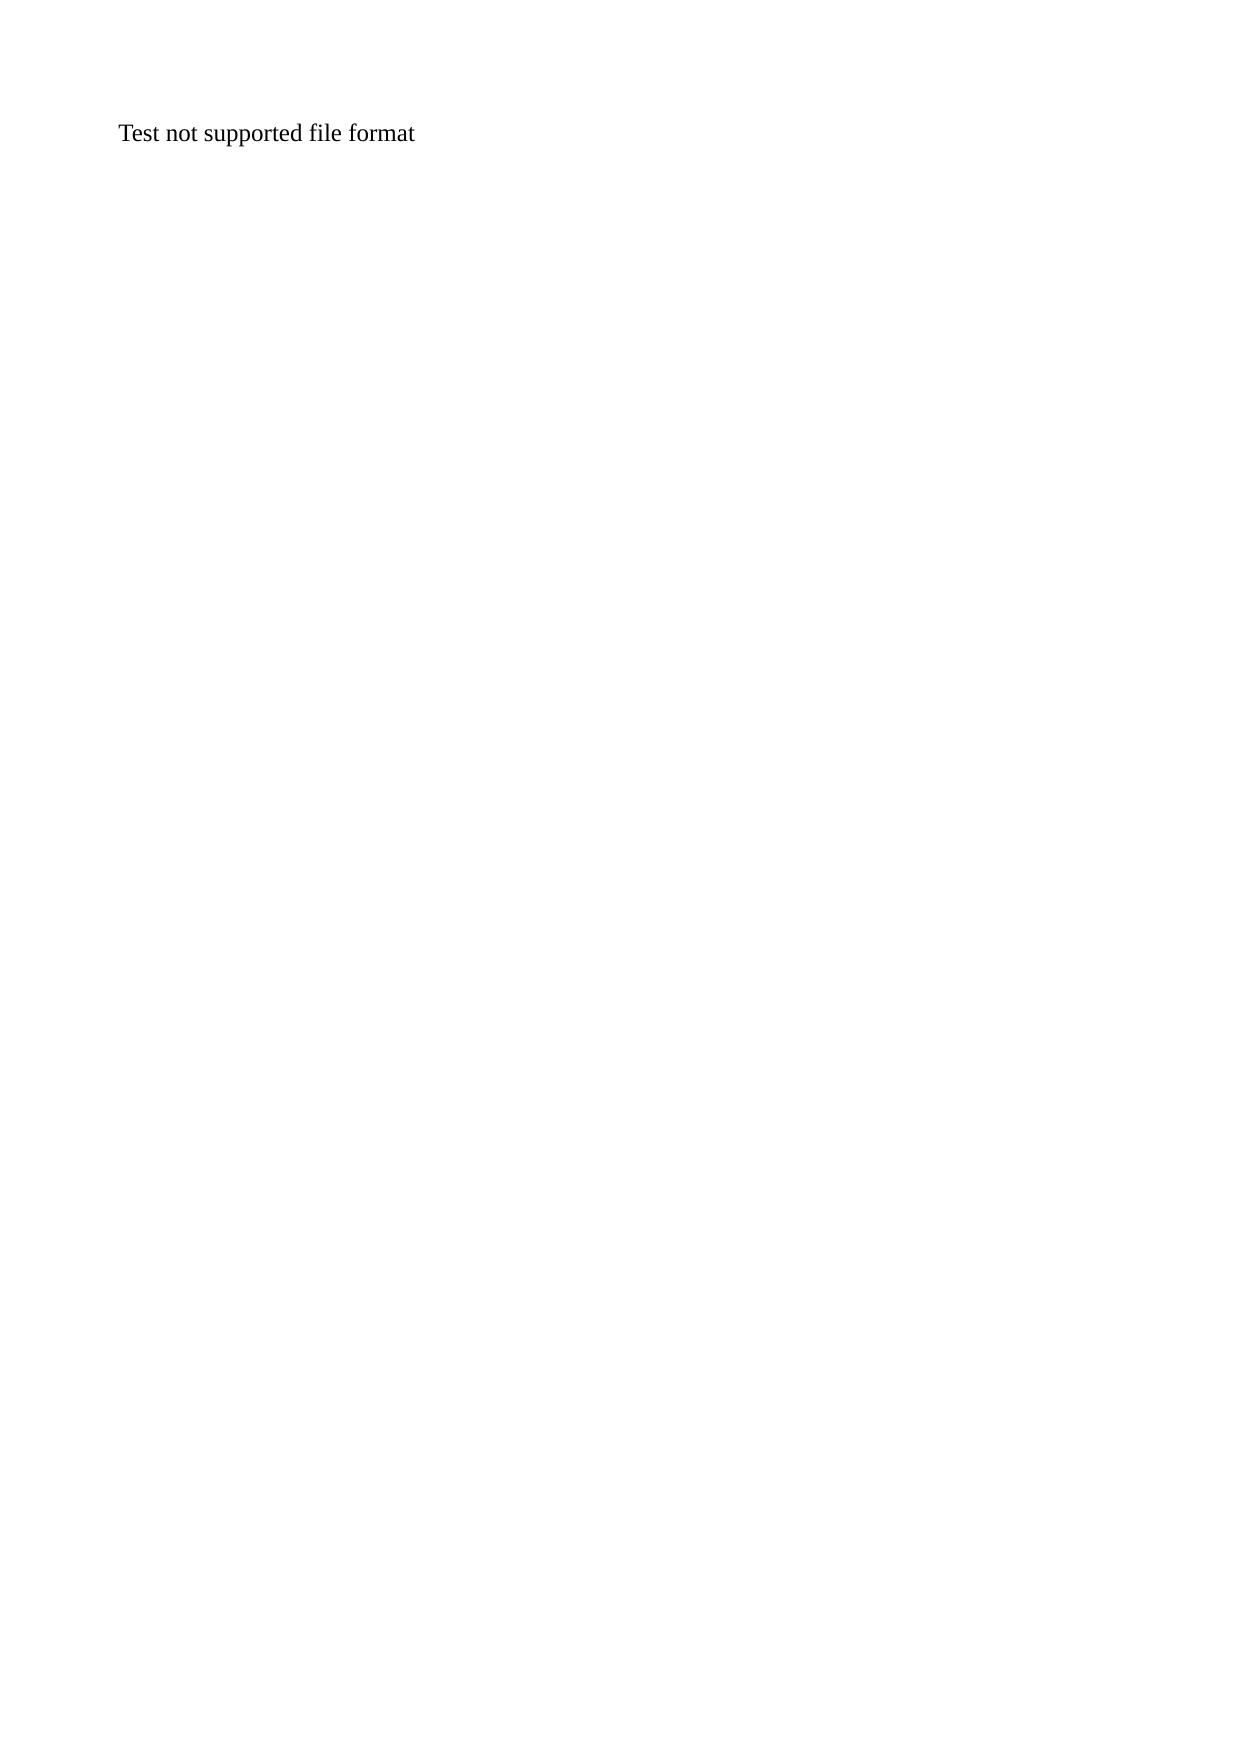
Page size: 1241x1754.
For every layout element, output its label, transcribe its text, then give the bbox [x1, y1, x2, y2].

text Test not supported file format [118, 118, 1122, 147]
